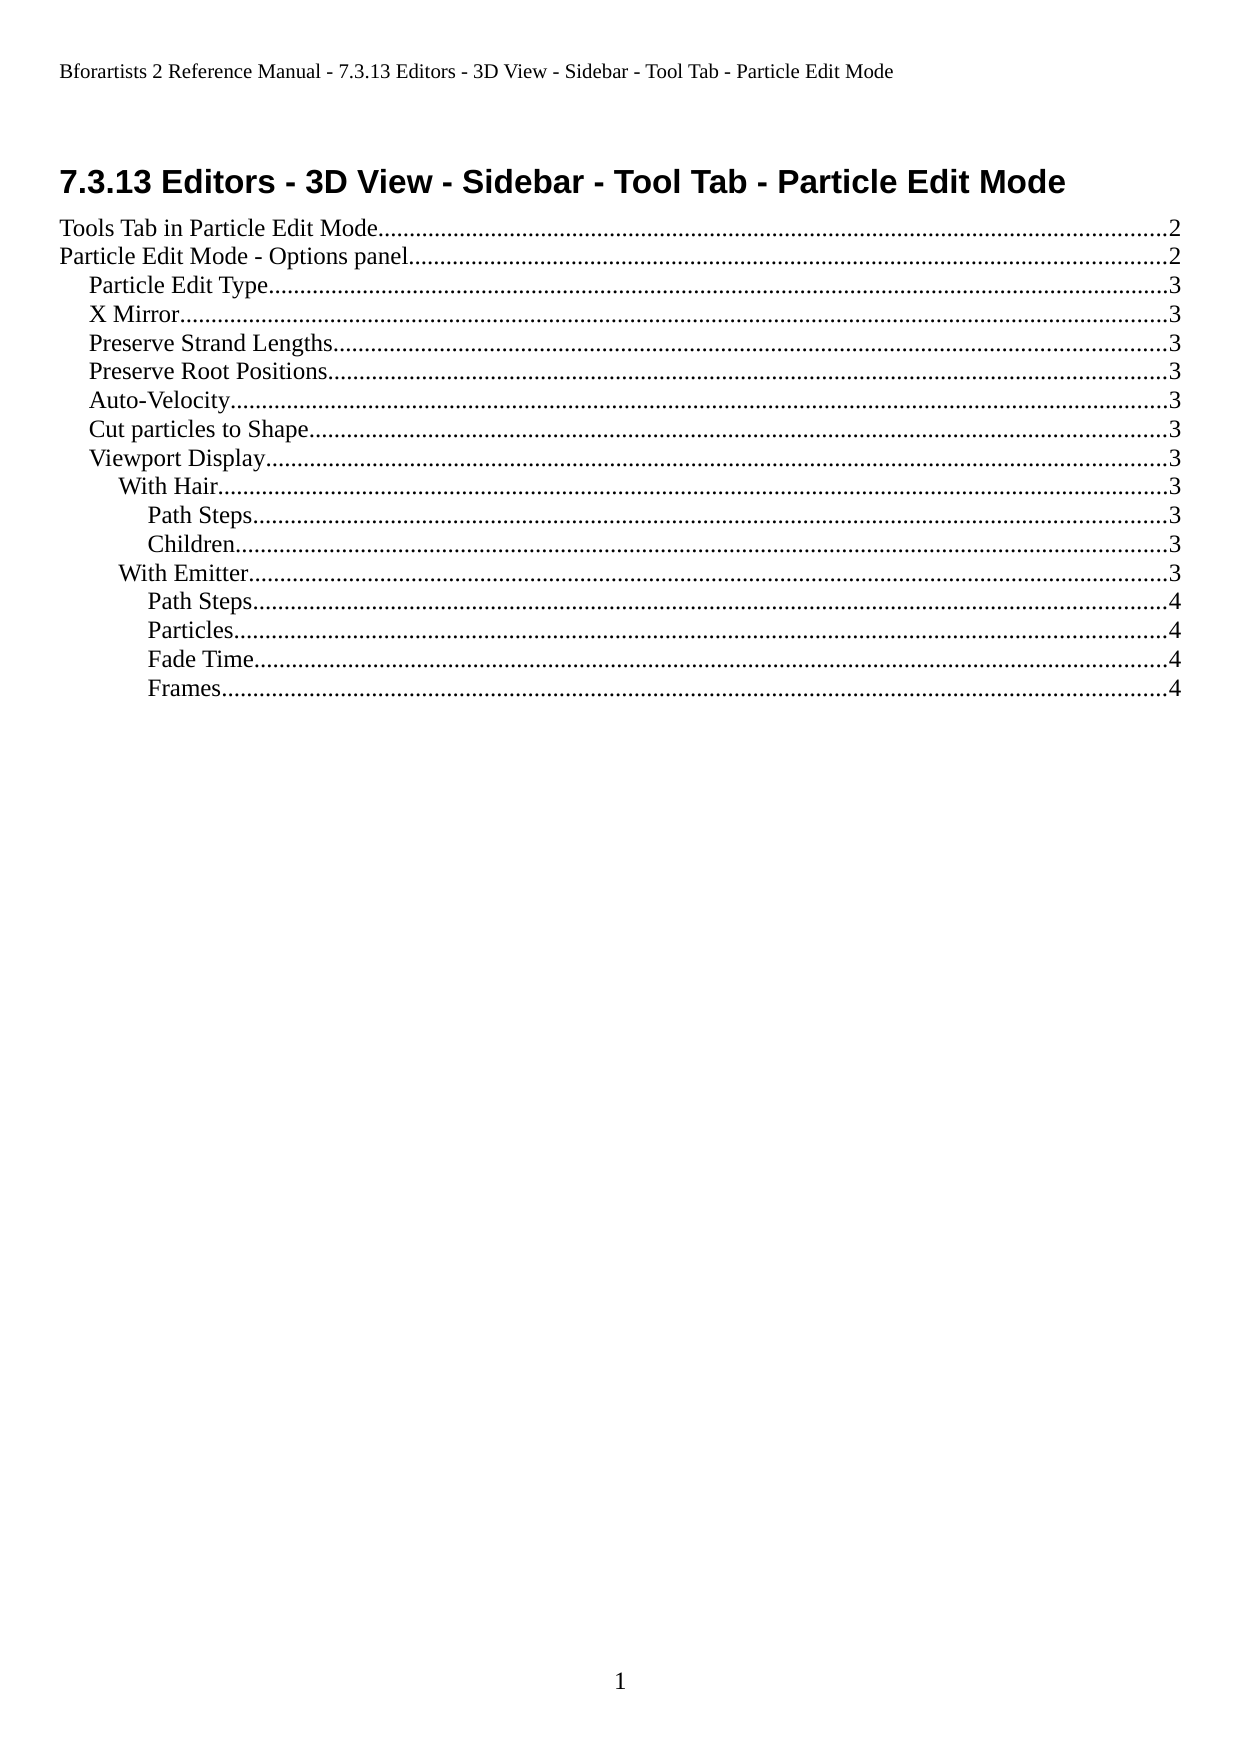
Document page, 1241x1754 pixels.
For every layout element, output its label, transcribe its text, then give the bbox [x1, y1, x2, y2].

text X Mirror 3 [88, 299, 1181, 328]
text Path Steps 3 [147, 500, 1181, 529]
text Particle Edit Type 3 [88, 270, 1181, 299]
text Particle Edit Mode - Options panel 2 [59, 241, 1181, 270]
text Frames 4 [147, 673, 1181, 701]
text Tools Tab in Particle Edit Mode 2 [59, 213, 1181, 241]
text Path Steps 4 [147, 586, 1181, 615]
text With Emitter 3 [118, 558, 1181, 586]
subtitle 7.3.13 Editors - 3D View - Sidebar - Tool Tab - Particle Edit Mode [59, 162, 1181, 200]
text Auto-Velocity 3 [88, 385, 1181, 414]
text Cut particles to Shape 3 [88, 414, 1181, 443]
text With Hair 3 [118, 471, 1181, 500]
text Viewport Display 3 [88, 443, 1181, 471]
text Fade Time 4 [147, 644, 1181, 673]
text Preserve Root Positions 3 [88, 356, 1181, 385]
text Children 3 [147, 529, 1181, 558]
text Particles 4 [147, 615, 1181, 644]
text Preserve Strand Lengths 3 [88, 328, 1181, 356]
